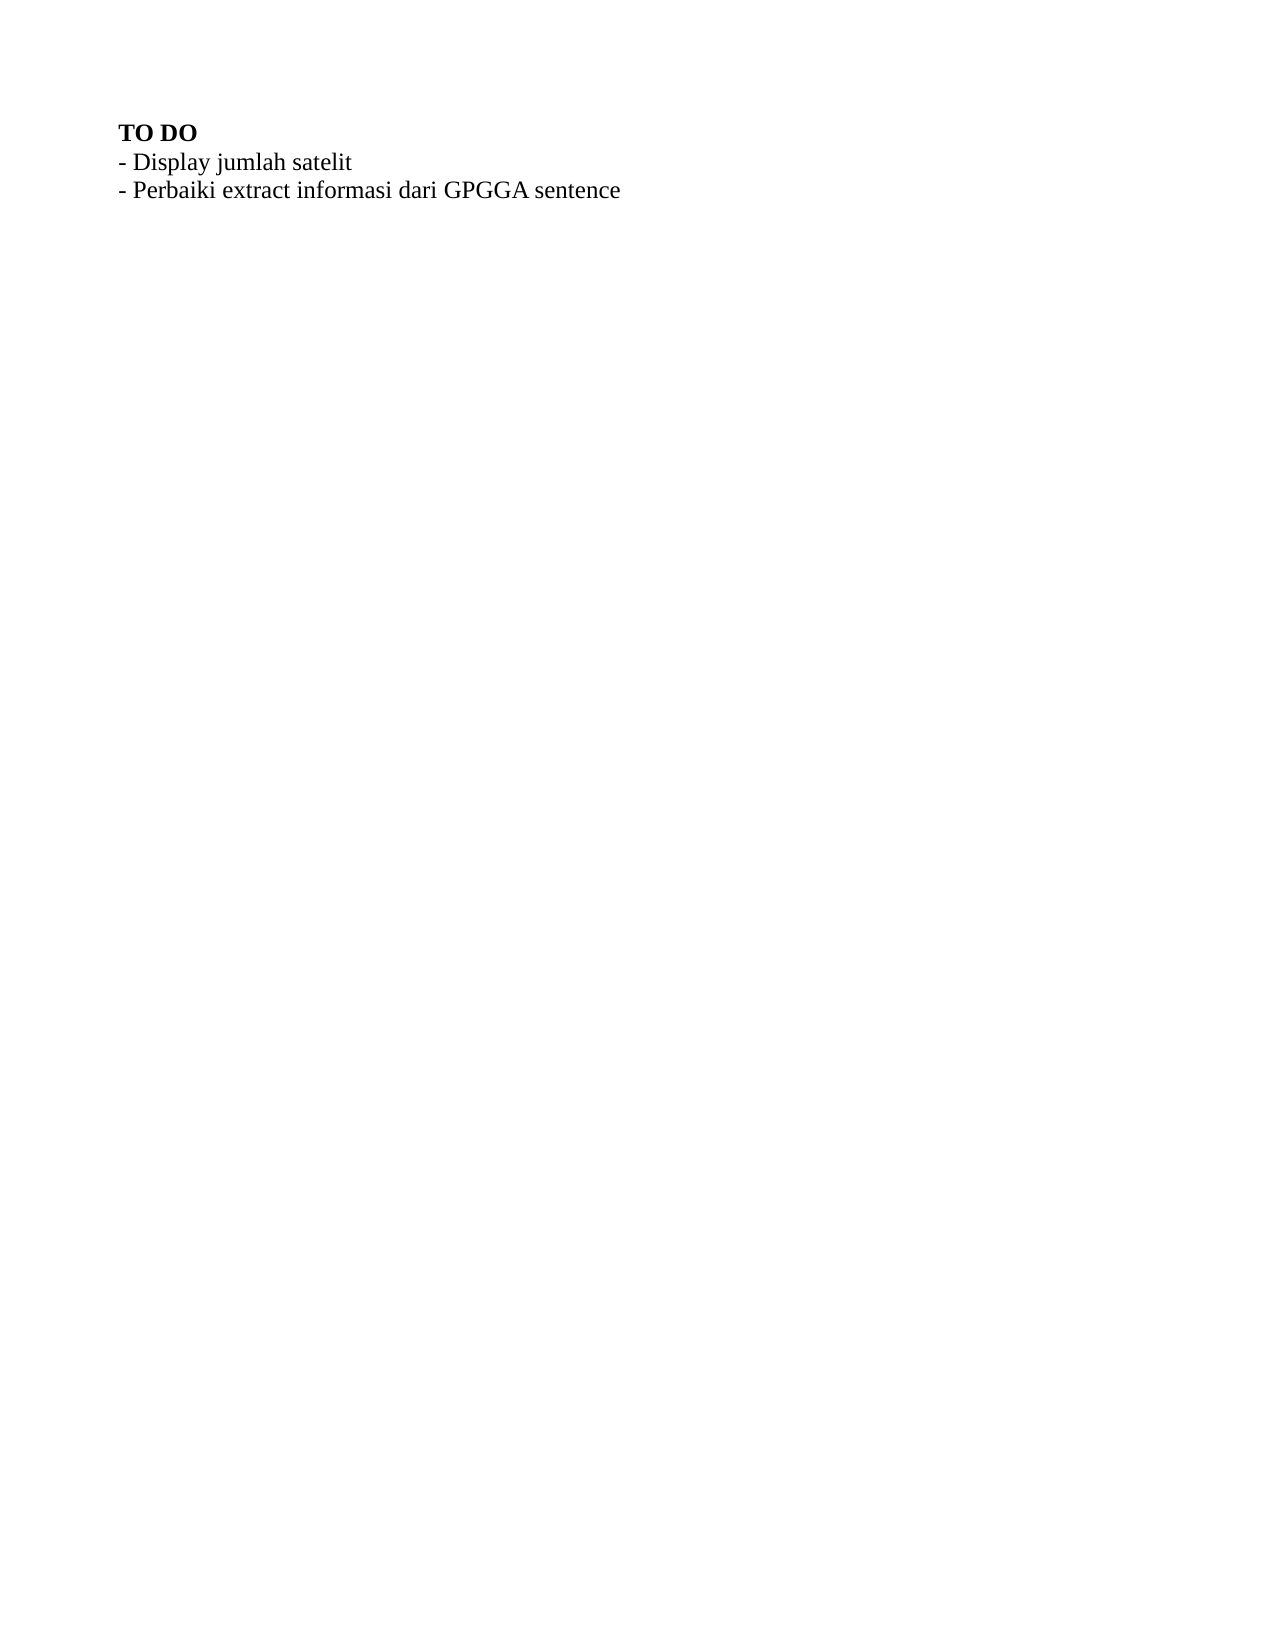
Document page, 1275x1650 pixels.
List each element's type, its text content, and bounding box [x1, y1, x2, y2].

text - Display jumlah satelit [118, 147, 1157, 176]
text TO DO [118, 118, 1157, 147]
text - Perbaiki extract informasi dari GPGGA sentence [118, 176, 1157, 204]
